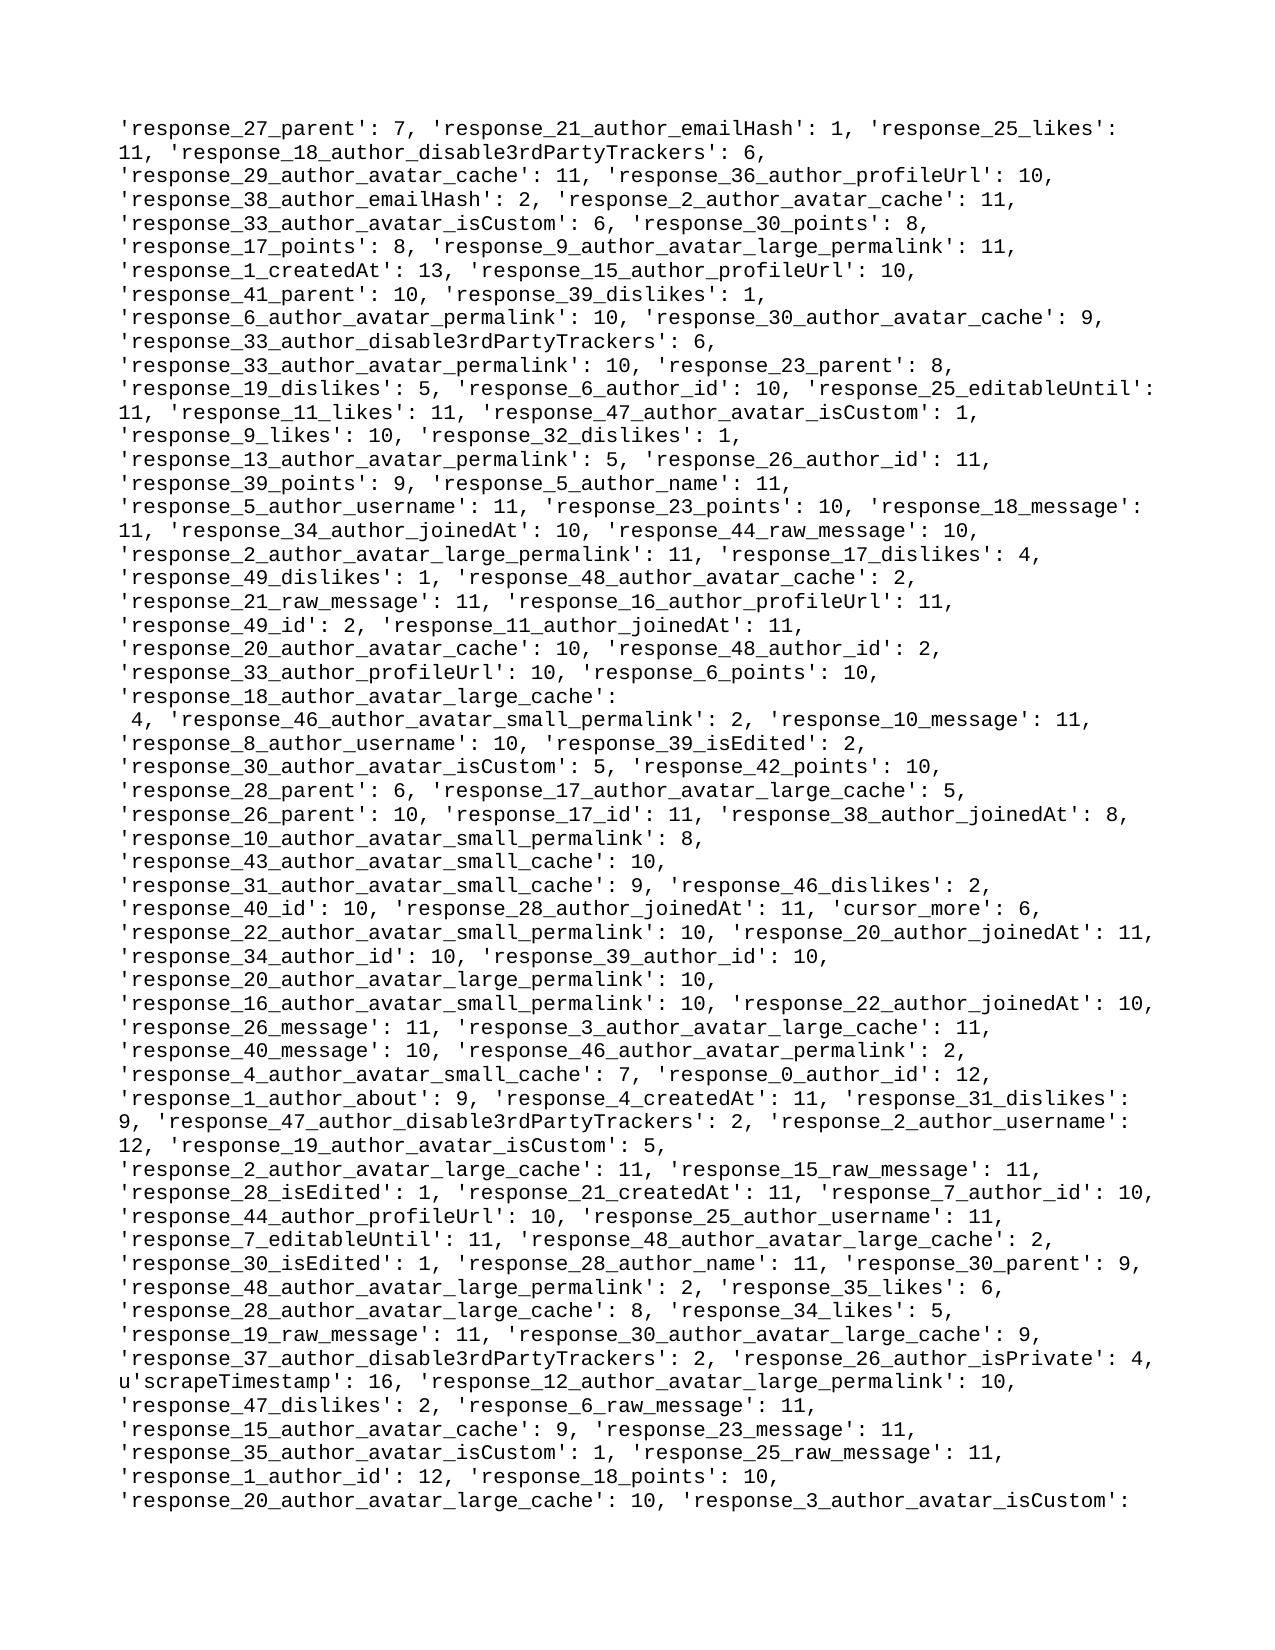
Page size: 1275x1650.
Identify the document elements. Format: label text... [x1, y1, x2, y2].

text 'response_27_parent': 7, 'response_21_author_emailHash': 1, 'response_25_likes': 11, 'response_18_author_disable3rdPartyTrackers': 6, 'response_29_author_avatar_cache': 11, 'response_36_author_profileUrl': 10, 'response_38_author_emailHash': 2, 'response_2_author_avatar_cache': 11, 'response_33_author_avatar_isCustom': 6, 'response_30_points': 8, 'response_17_points': 8, 'response_9_author_avatar_large_permalink': 11, 'response_1_createdAt': 13, 'response_15_author_profileUrl': 10, 'response_41_parent': 10, 'response_39_dislikes': 1, 'response_6_author_avatar_permalink': 10, 'response_30_author_avatar_cache': 9, 'response_33_author_disable3rdPartyTrackers': 6, 'response_33_author_avatar_permalink': 10, 'response_23_parent': 8, 'response_19_dislikes': 5, 'response_6_author_id': 10, 'response_25_editableUntil': 11, 'response_11_likes': 11, 'response_47_author_avatar_isCustom': 1, 'response_9_likes': 10, 'response_32_dislikes': 1, 'response_13_author_avatar_permalink': 5, 'response_26_author_id': 11, 'response_39_points': 9, 'response_5_author_name': 11, 'response_5_author_username': 11, 'response_23_points': 10, 'response_18_message': 11, 'response_34_author_joinedAt': 10, 'response_44_raw_message': 10, 'response_2_author_avatar_large_permalink': 11, 'response_17_dislikes': 4, 'response_49_dislikes': 1, 'response_48_author_avatar_cache': 2, 'response_21_raw_message': 11, 'response_16_author_profileUrl': 11, 'response_49_id': 2, 'response_11_author_joinedAt': 11, 'response_20_author_avatar_cache': 10, 'response_48_author_id': 2, 'response_33_author_profileUrl': 10, 'response_6_points': 10, 'response_18_author_avatar_large_cache': [118, 118, 1157, 709]
text 4, 'response_46_author_avatar_small_permalink': 2, 'response_10_message': 11, 'response_8_author_username': 10, 'response_39_isEdited': 2, 'response_30_author_avatar_isCustom': 5, 'response_42_points': 10, 'response_28_parent': 6, 'response_17_author_avatar_large_cache': 5, 'response_26_parent': 10, 'response_17_id': 11, 'response_38_author_joinedAt': 8, 'response_10_author_avatar_small_permalink': 8, 'response_43_author_avatar_small_cache': 10, 'response_31_author_avatar_small_cache': 9, 'response_46_dislikes': 2, 'response_40_id': 10, 'response_28_author_joinedAt': 11, 'cursor_more': 6, 'response_22_author_avatar_small_permalink': 10, 'response_20_author_joinedAt': 11, 'response_34_author_id': 10, 'response_39_author_id': 10, 'response_20_author_avatar_large_permalink': 10, 'response_16_author_avatar_small_permalink': 10, 'response_22_author_joinedAt': 10, 'response_26_message': 11, 'response_3_author_avatar_large_cache': 11, 'response_40_message': 10, 'response_46_author_avatar_permalink': 2, 'response_4_author_avatar_small_cache': 7, 'response_0_author_id': 12, 'response_1_author_about': 9, 'response_4_createdAt': 11, 'response_31_dislikes': 9, 'response_47_author_disable3rdPartyTrackers': 2, 'response_2_author_username': 12, 'response_19_author_avatar_isCustom': 5, 'response_2_author_avatar_large_cache': 11, 'response_15_raw_message': 11, 'response_28_isEdited': 1, 'response_21_createdAt': 11, 'response_7_author_id': 10, 'response_44_author_profileUrl': 10, 'response_25_author_username': 11, 'response_7_editableUntil': 11, 'response_48_author_avatar_large_cache': 2, 'response_30_isEdited': 1, 'response_28_author_name': 11, 'response_30_parent': 9, 'response_48_author_avatar_large_permalink': 2, 'response_35_likes': 6, 'response_28_author_avatar_large_cache': 8, 'response_34_likes': 5, 'response_19_raw_message': 11, 'response_30_author_avatar_large_cache': 9, 'response_37_author_disable3rdPartyTrackers': 2, 'response_26_author_isPrivate': 4, u'scrapeTimestamp': 16, 'response_12_author_avatar_large_permalink': 10, 'response_47_dislikes': 2, 'response_6_raw_message': 11, 'response_15_author_avatar_cache': 9, 'response_23_message': 11, 'response_35_author_avatar_isCustom': 1, 'response_25_raw_message': 11, 'response_1_author_id': 12, 'response_18_points': 10, 'response_20_author_avatar_large_cache': 10, 'response_3_author_avatar_isCustom': [118, 709, 1157, 1513]
